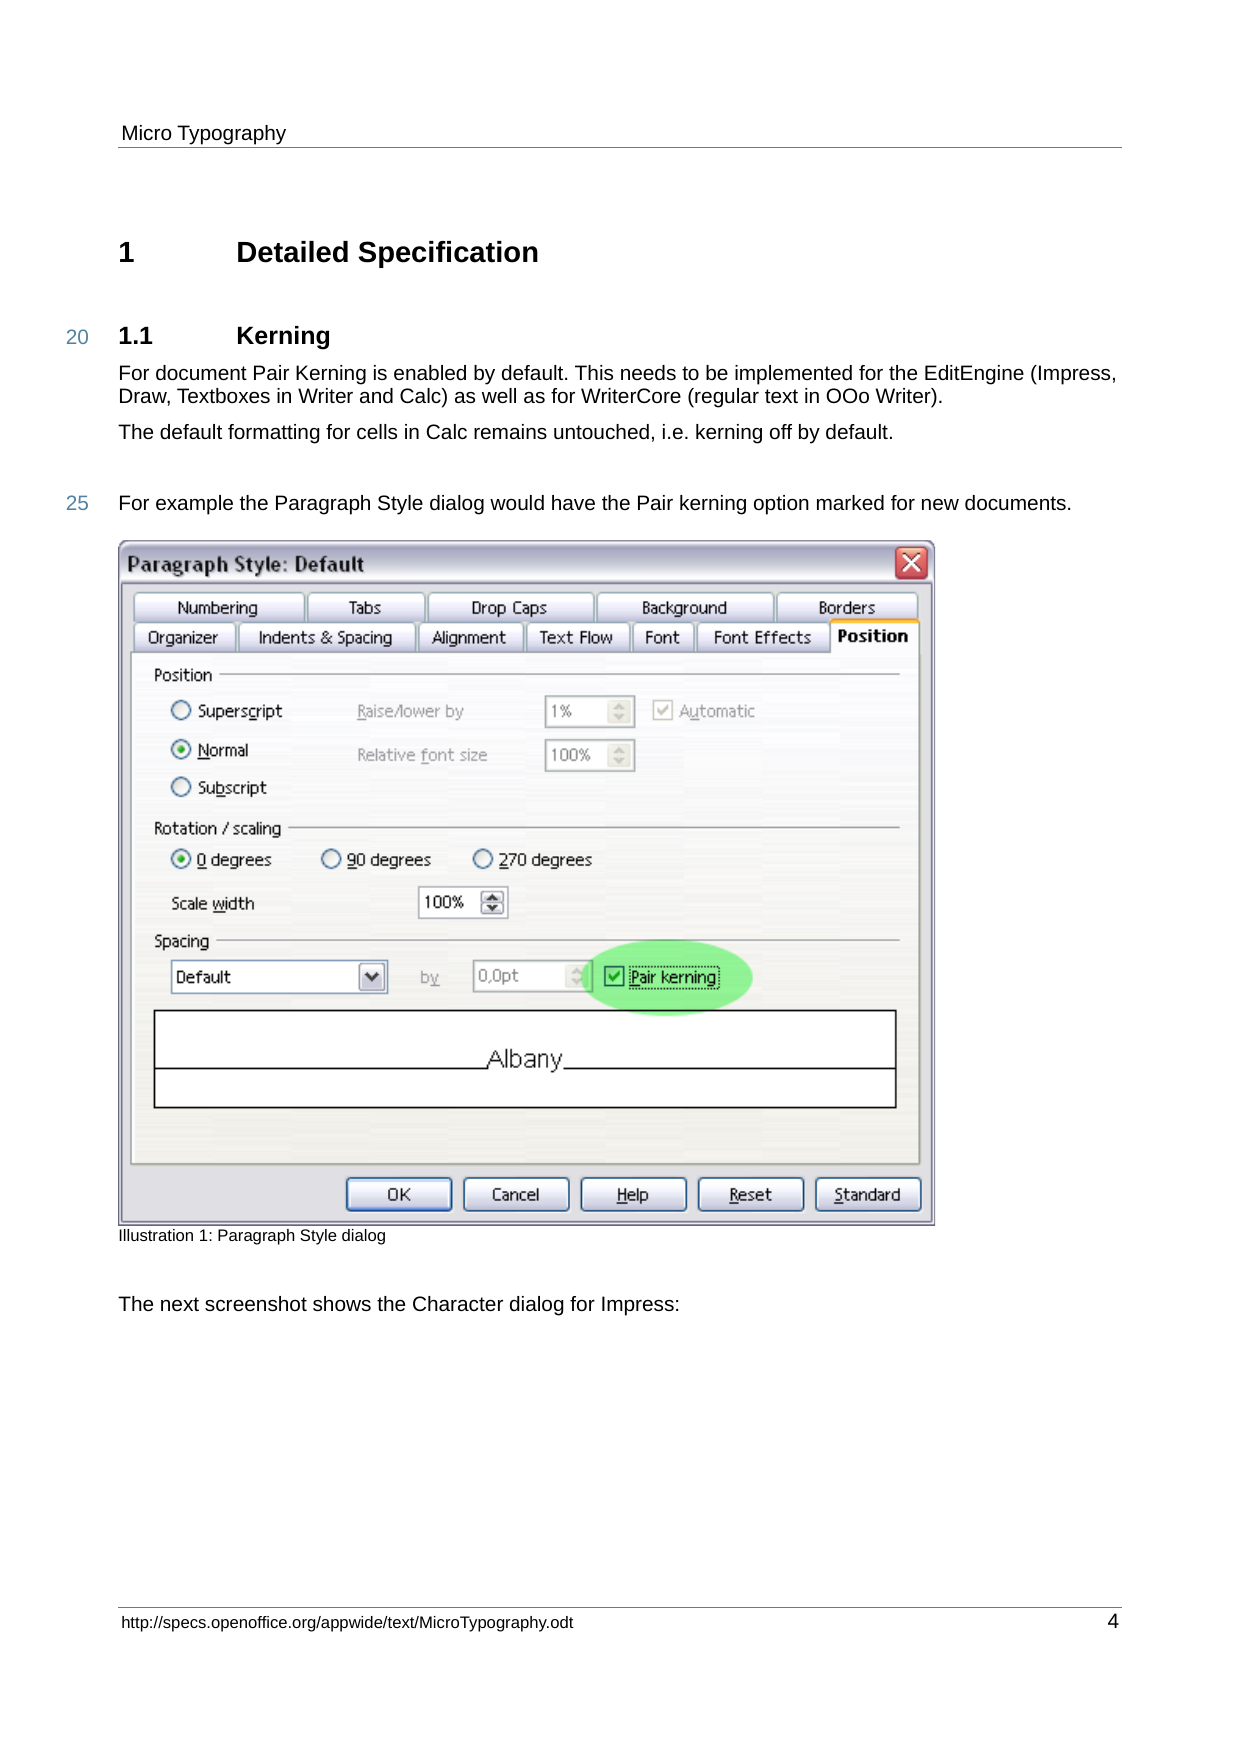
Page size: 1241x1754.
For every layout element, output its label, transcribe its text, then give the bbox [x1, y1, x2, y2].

subtitle Kerning [118, 322, 1122, 349]
text The next screenshot shows the Character dialog for Impress: [118, 1293, 1122, 1316]
subtitle Detailed Specification [118, 236, 1122, 268]
text Illustration 1: Paragraph Style dialog [118, 1226, 935, 1244]
text For document Pair Kerning is enabled by default. This needs to be implemented for the EditEngine (Impress, Draw, Textboxes in Writer and Calc) as well as for WriterCore (regular text in OOo Writer). [118, 361, 1122, 408]
text For example the Paragraph Style dialog would have the Pair kerning option marked for new documents. [118, 492, 1122, 515]
text The default formatting for cells in Calc remains untouched, i.e. kerning off by default. [118, 420, 1122, 443]
